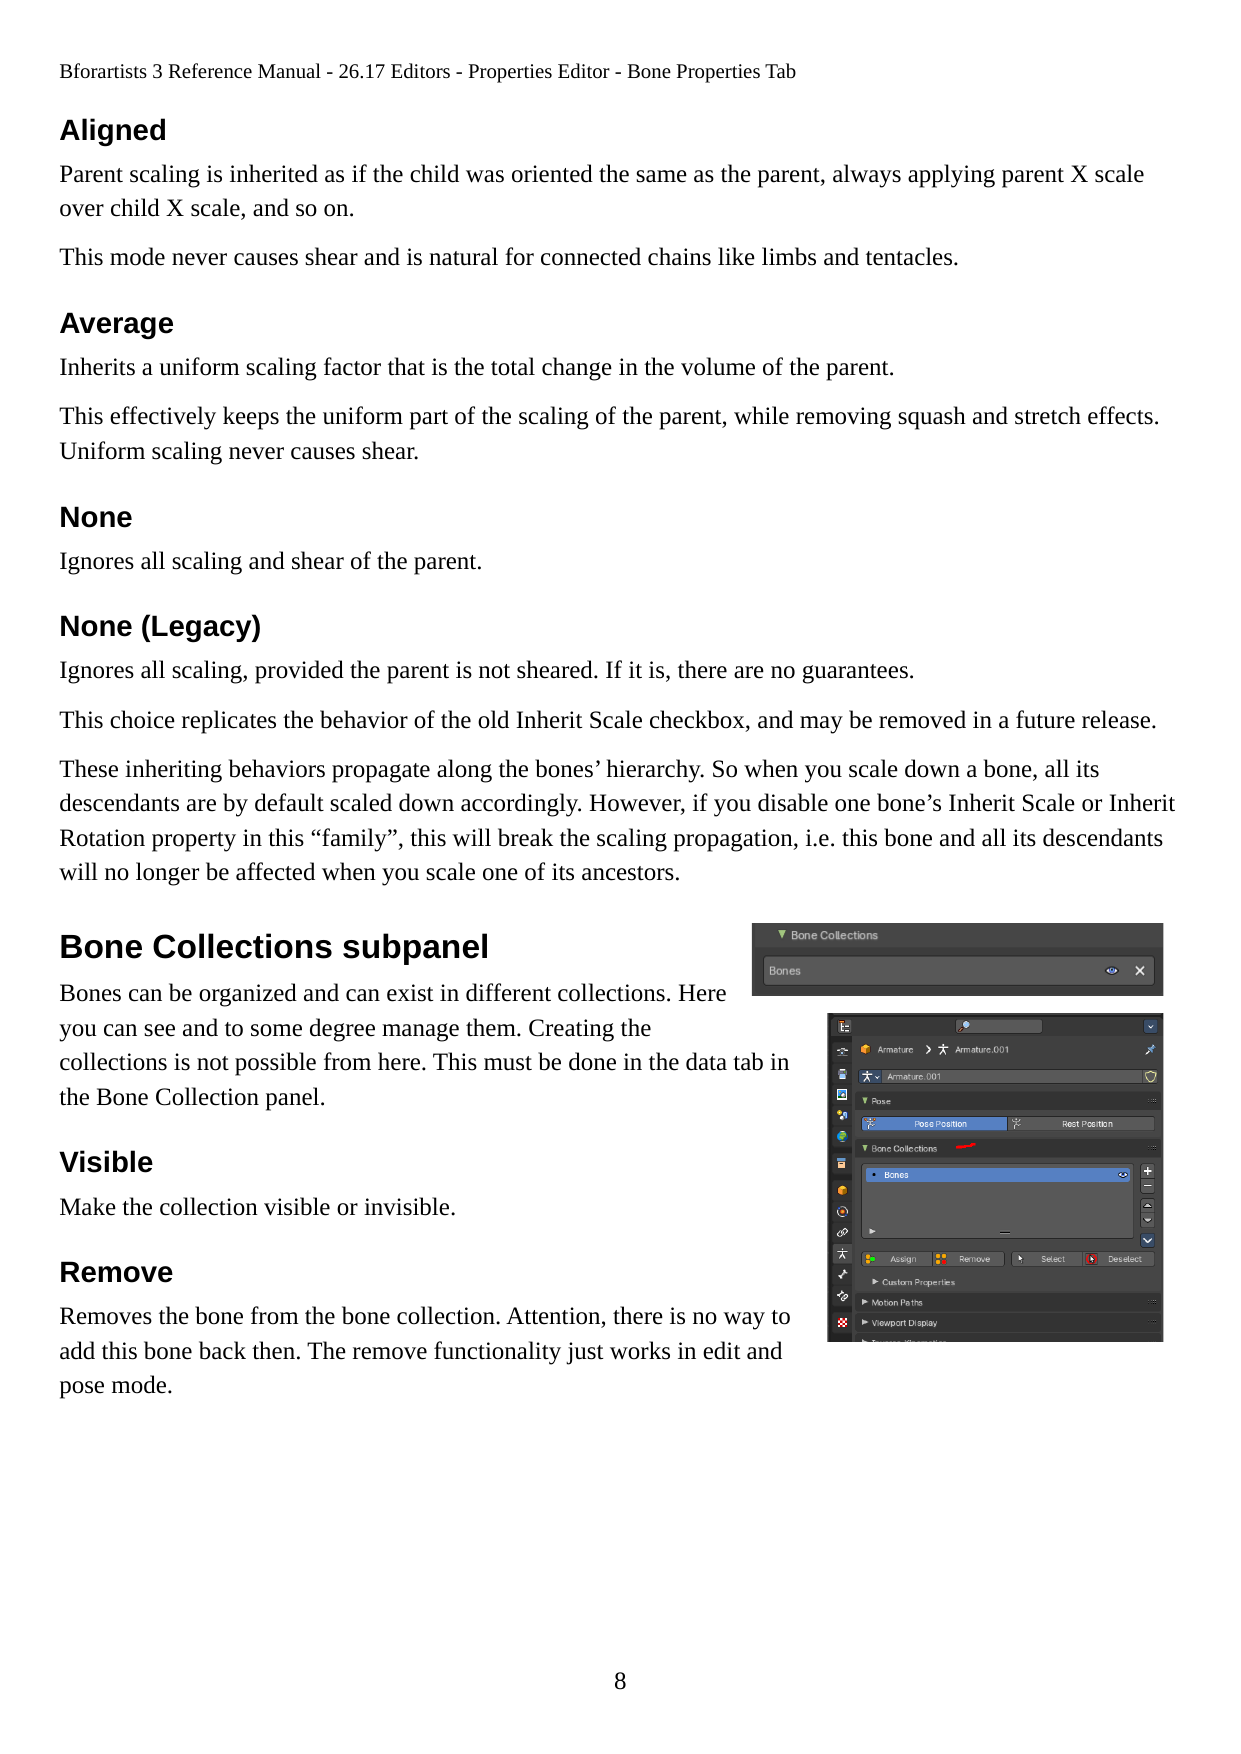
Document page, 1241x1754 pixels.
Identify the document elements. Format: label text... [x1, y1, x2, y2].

text This effectively keeps the uniform part of the scaling of the parent, while removing squash and stretch effects. Uniform scaling never causes shear. [59, 401, 1181, 464]
subtitle Visible [59, 1145, 827, 1179]
picture [827, 1013, 1164, 1342]
subtitle [1164, 1255, 1181, 1289]
text These inheriting behaviors propagate along the bones’ hierarchy. So when you scale down a bone, all its descendants are by default scaled down accordingly. However, if you disable one bone’s Inherit Scale or Inherit Rotation property in this “family”, this will break the scaling propagation, i.e. this bone and all its descendants will no longer be affected when you scale one of its ancestors. [59, 754, 1181, 886]
subtitle Aligned [59, 113, 1181, 146]
text This mode never causes shear and is natural for connected chains like limbs and tentacles. [59, 242, 1181, 271]
text Ignores all scaling and shear of the parent. [59, 546, 1181, 574]
subtitle None (Legacy) [59, 609, 1181, 643]
text This choice replicates the behavior of the old Inherit Scale checkbox, and may be removed in a future release. [59, 705, 1181, 733]
subtitle [1164, 1145, 1181, 1179]
subtitle Bone Collections subpanel [59, 927, 751, 966]
text Inherits a uniform scaling factor that is the total change in the volume of the parent. [59, 352, 1181, 381]
picture [751, 923, 1164, 996]
text Ignores all scaling, provided the parent is not sheared. If it is, there are no guarantees. [59, 656, 1181, 684]
subtitle Remove [59, 1255, 827, 1289]
text Parent scaling is inherited as if the child was oriented the same as the parent, always applying parent X scale over child X scale, and so on. [59, 159, 1181, 222]
text Removes the bone from the bone collection. Attention, there is no way to add this bone back then. The remove functionality just works in edit and pose mode. [59, 1301, 1181, 1399]
subtitle [1164, 927, 1181, 966]
text Bones can be organized and can exist in different collections. Here you can see and to some degree manage them. Creating the collections is not possible from here. This must be done in the data tab in the Bone Collection panel. [59, 978, 1181, 1110]
subtitle None [59, 499, 1181, 533]
subtitle Average [59, 306, 1181, 340]
text Make the collection visible or invisible. [59, 1192, 827, 1220]
